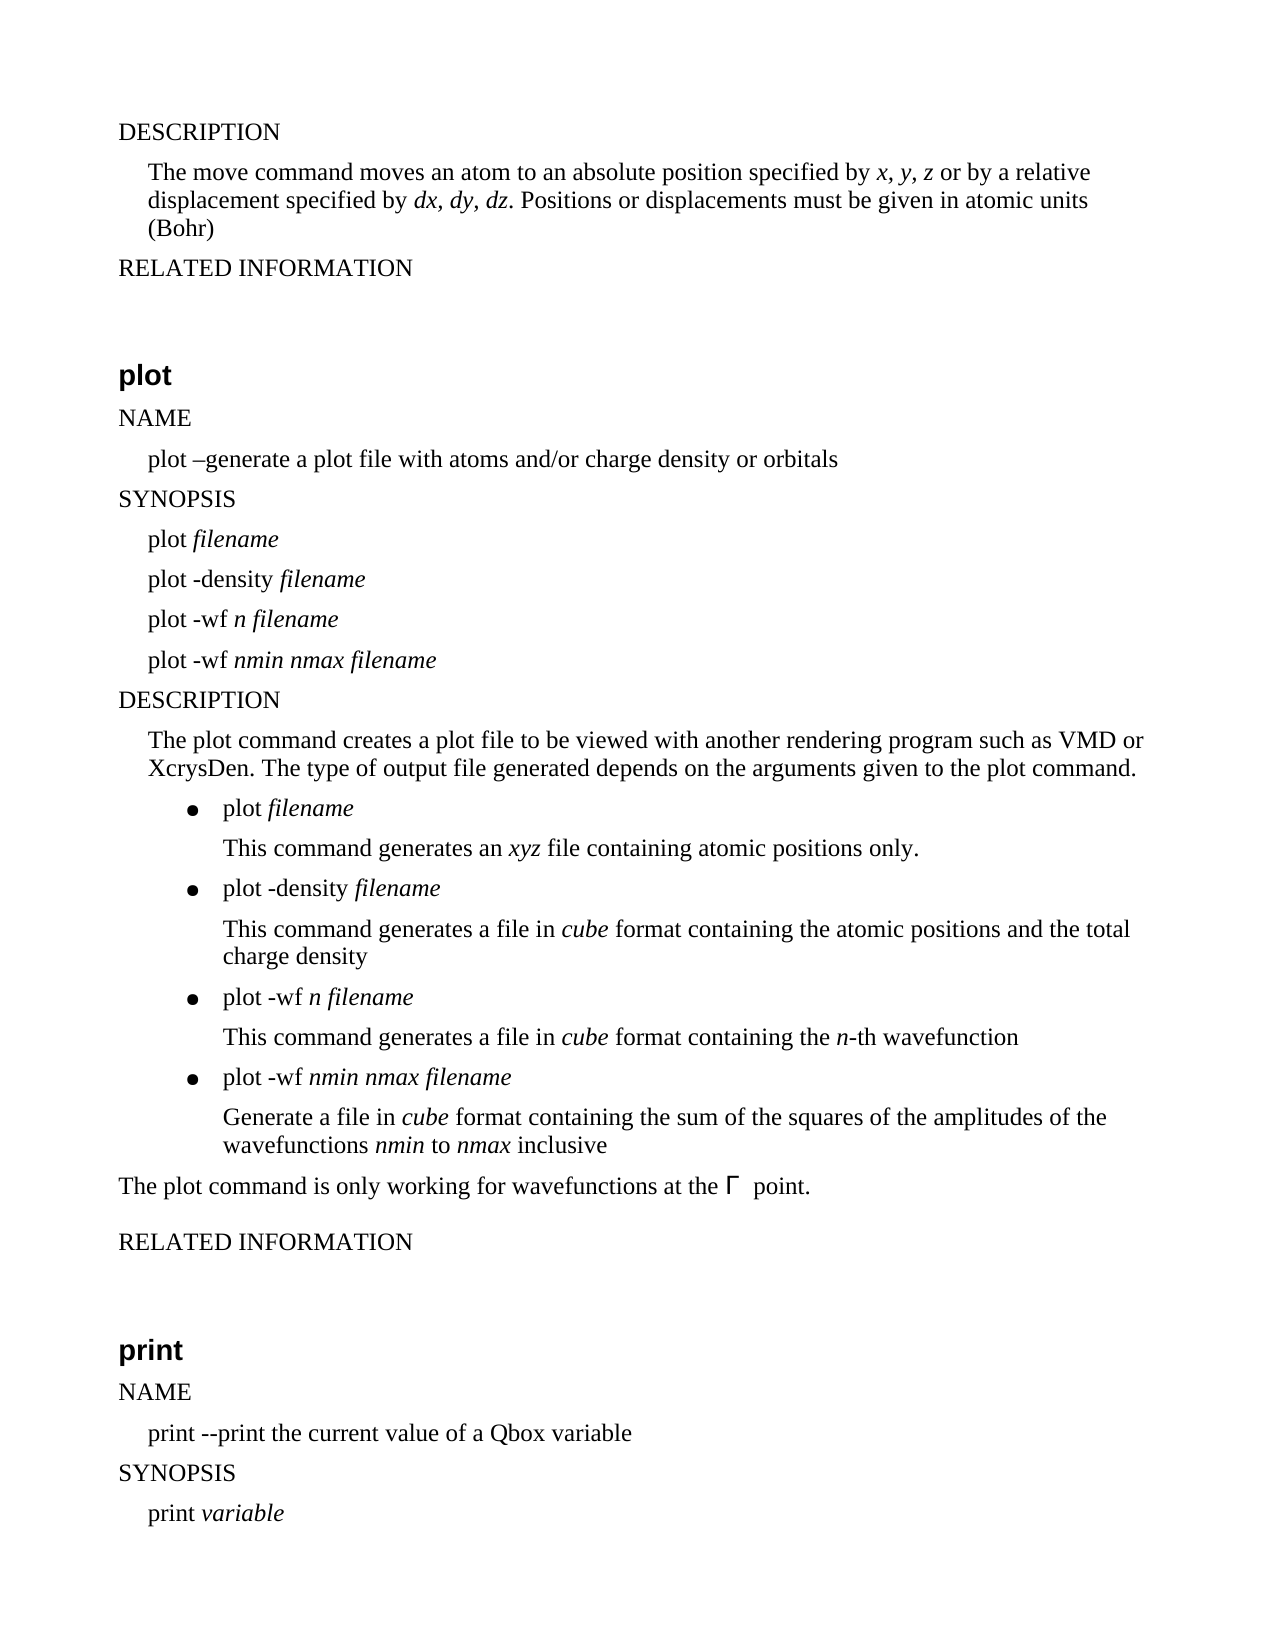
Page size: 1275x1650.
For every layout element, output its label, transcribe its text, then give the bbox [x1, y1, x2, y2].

text The plot command is only working for wavefunctions at the Γ point. [118, 1171, 1157, 1200]
text NAME [118, 1378, 1157, 1406]
text The move command moves an atom to an absolute position specified by x, y, z or by a relative displacement specified by dx, dy, dz. Positions or displacements must be given in atomic units (Bohr) [148, 158, 1157, 241]
list This command generates a file in cube format containing the n-th wavefunction [185, 1023, 1157, 1051]
text plot –generate a plot file with atoms and/or charge density or orbitals [148, 445, 1157, 472]
text RELATED INFORMATION [118, 1228, 1157, 1256]
list Generate a file in cube format containing the sum of the squares of the amplitudes of the wavefunctions nmin to nmax inclusive [185, 1103, 1157, 1159]
list plot -wf n filename [185, 983, 1157, 1010]
text plot -density filename [148, 565, 1157, 593]
list This command generates a file in cube format containing the atomic positions and the total charge density [185, 915, 1157, 970]
text print --print the current value of a Qbox variable [148, 1419, 1157, 1446]
list plot filename [185, 794, 1157, 822]
text print variable [148, 1499, 1157, 1527]
text NAME [118, 404, 1157, 432]
subtitle plot [118, 359, 1157, 392]
text DESCRIPTION [118, 118, 1157, 146]
text DESCRIPTION [118, 686, 1157, 714]
list plot -density filename [185, 874, 1157, 902]
text SYNOPSIS [118, 1459, 1157, 1487]
text plot -wf nmin nmax filename [148, 646, 1157, 673]
text RELATED INFORMATION [118, 254, 1157, 282]
list plot -wf nmin nmax filename [185, 1063, 1157, 1091]
subtitle print [118, 1333, 1157, 1366]
text SYNOPSIS [118, 485, 1157, 513]
text The plot command creates a plot file to be viewed with another rendering program such as VMD or XcrysDen. The type of output file generated depends on the arguments given to the plot command. [148, 726, 1157, 782]
text plot -wf n filename [148, 606, 1157, 633]
list This command generates an xyz file containing atomic positions only. [185, 834, 1157, 862]
text plot filename [148, 525, 1157, 553]
